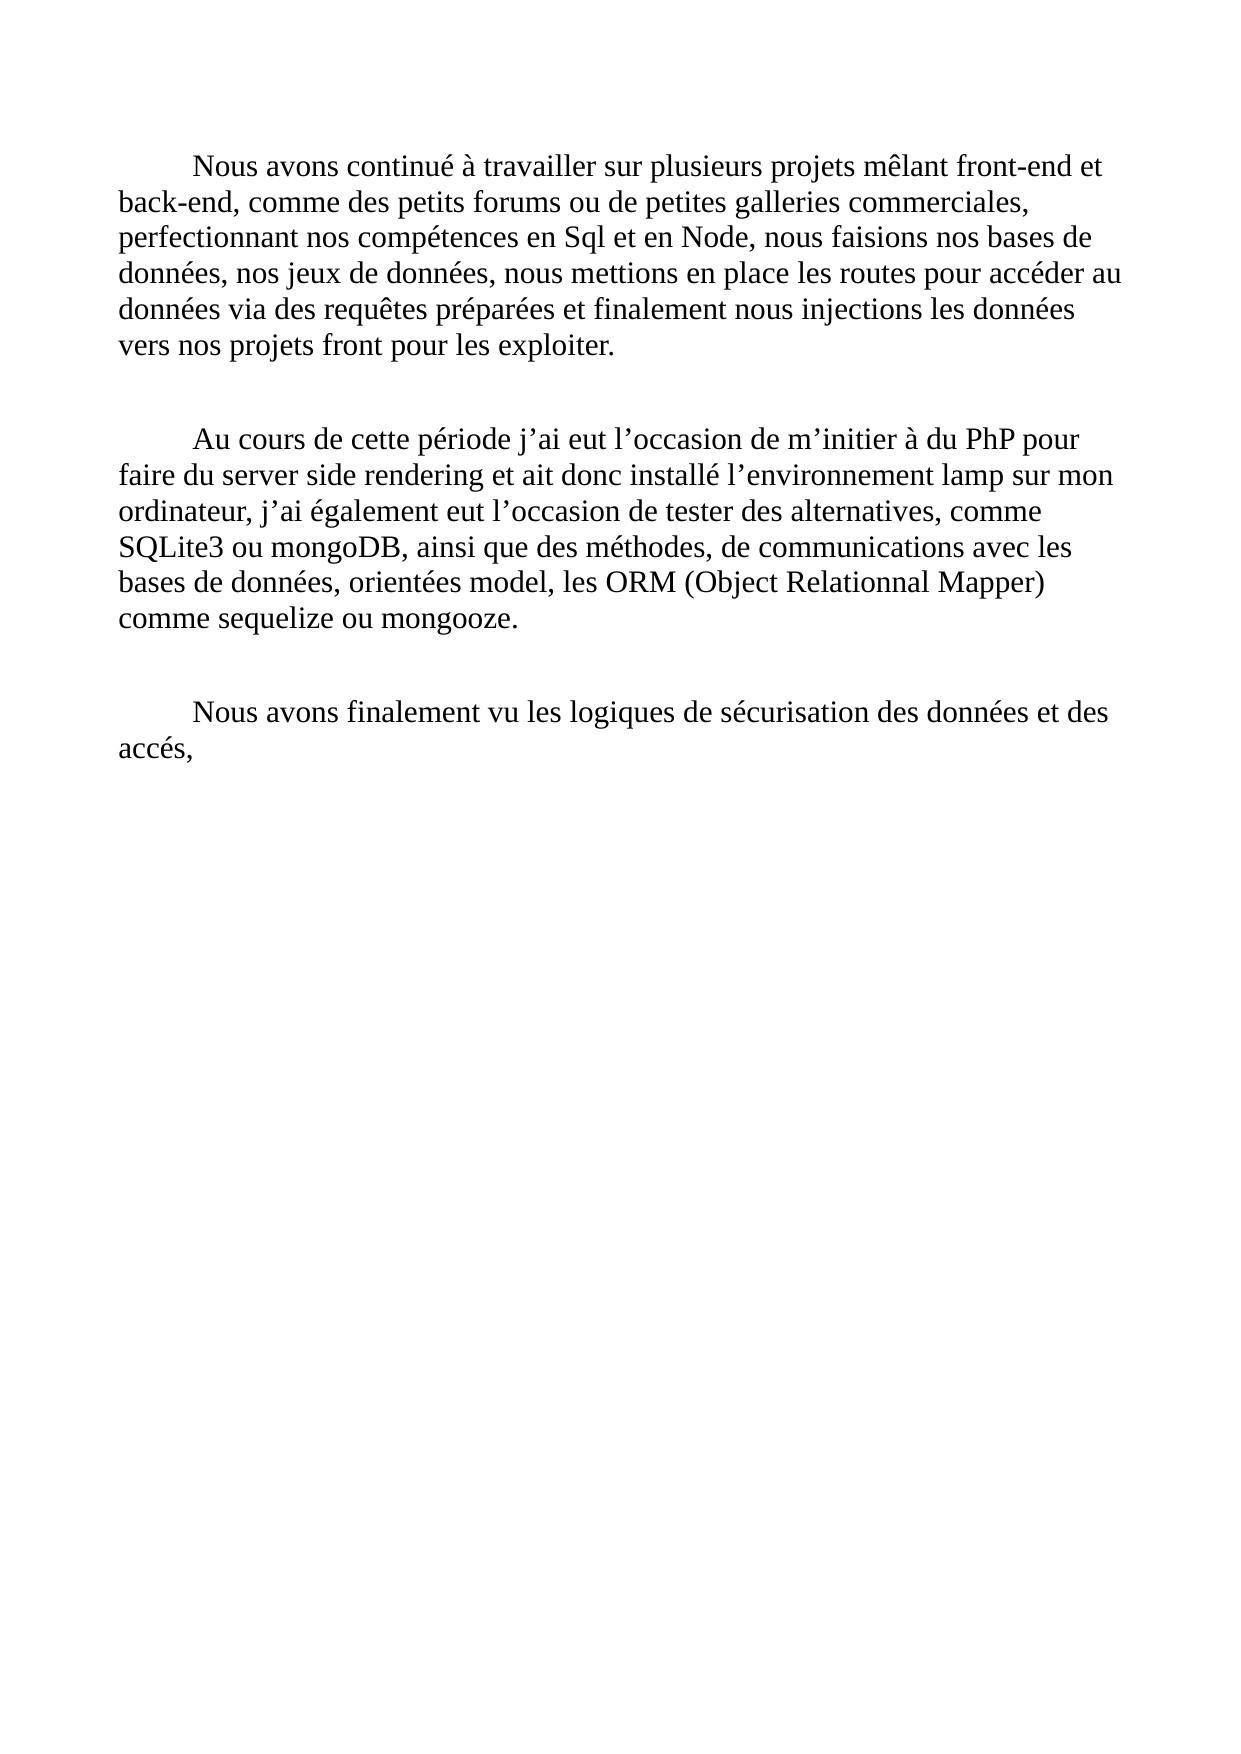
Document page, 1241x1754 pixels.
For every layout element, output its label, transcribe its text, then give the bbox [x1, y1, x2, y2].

text Nous avons continué à travailler sur plusieurs projets mêlant front-end et back-end, comme des petits forums ou de petites galleries commerciales, perfectionnant nos compétences en Sql et en Node, nous faisions nos bases de données, nos jeux de données, nous mettions en place les routes pour accéder au données via des requêtes préparées et finalement nous injections les données vers nos projets front pour les exploiter. [118, 147, 1122, 362]
text Au cours de cette période j’ai eut l’occasion de m’initier à du PhP pour faire du server side rendering et ait donc installé l’environnement lamp sur mon ordinateur, j’ai également eut l’occasion de tester des alternatives, comme SQLite3 ou mongoDB, ainsi que des méthodes, de communications avec les bases de données, orientées model, les ORM (Object Relationnal Mapper) comme sequelize ou mongooze. [118, 420, 1122, 636]
text Nous avons finalement vu les logiques de sécurisation des données et des accés, [118, 693, 1122, 765]
